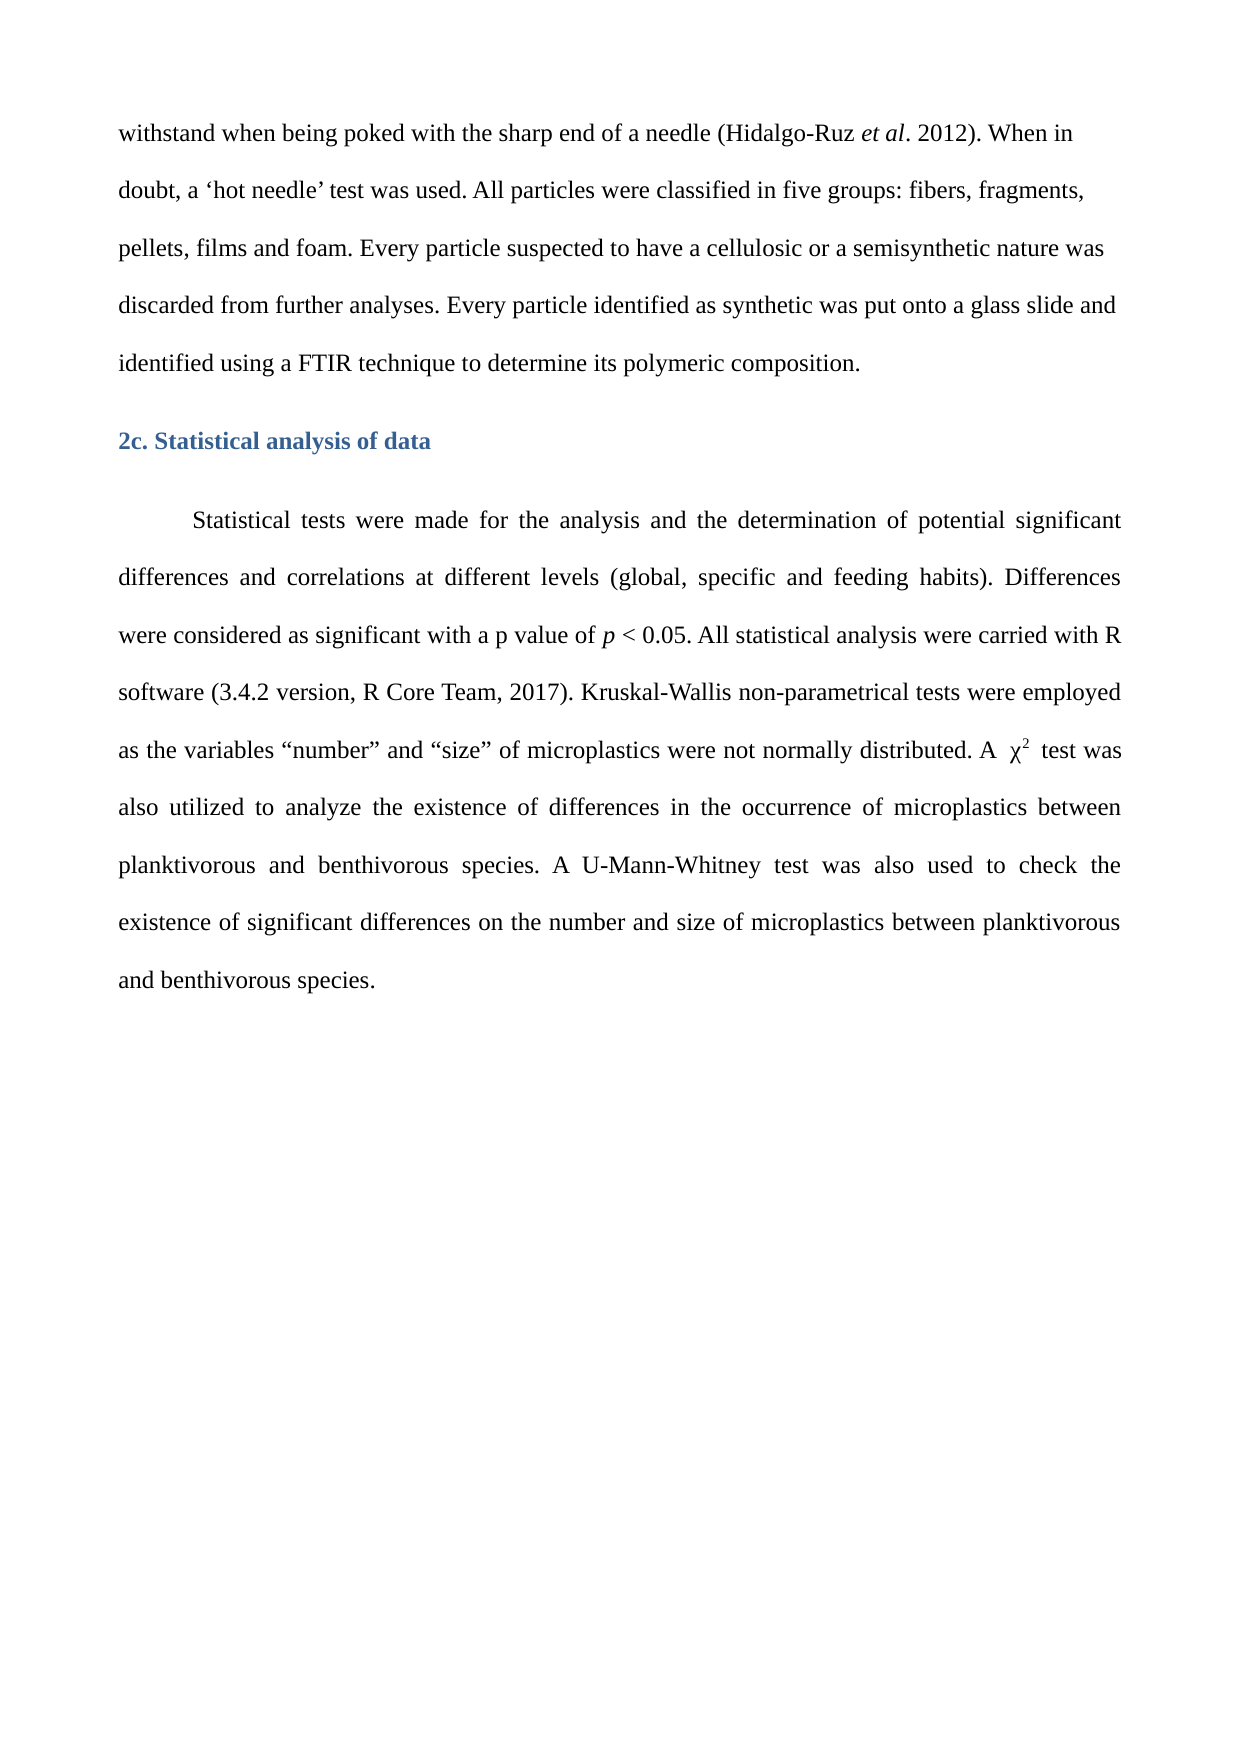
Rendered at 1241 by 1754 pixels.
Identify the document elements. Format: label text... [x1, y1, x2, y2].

text withstand when being poked with the sharp end of a needle (Hidalgo-Ruz et al. 2012). When in doubt, a ‘hot needle’ test was used. All particles were classified in five groups: fibers, fragments, pellets, films and foam. Every particle suspected to have a cellulosic or a semisynthetic nature was discarded from further analyses. Every particle identified as synthetic was put onto a glass slide and identified using a FTIR technique to determine its polymeric composition. [118, 118, 1122, 377]
text 2c. Statistical analysis of data [118, 426, 1122, 455]
text Statistical tests were made for the analysis and the determination of potential significant differences and correlations at different levels (global, specific and feeding habits). Differences were considered as significant with a p value of p < 0.05. All statistical analysis were carried with R software (3.4.2 version, R Core Team, 2017). Kruskal-Wallis non-parametrical tests were employed as the variables “number” and “size” of microplastics were not normally distributed. A χ2 test was also utilized to analyze the existence of differences in the occurrence of microplastics between planktivorous and benthivorous species. A U-Mann-Whitney test was also used to check the existence of significant differences on the number and size of microplastics between planktivorous and benthivorous species. [118, 505, 1122, 993]
